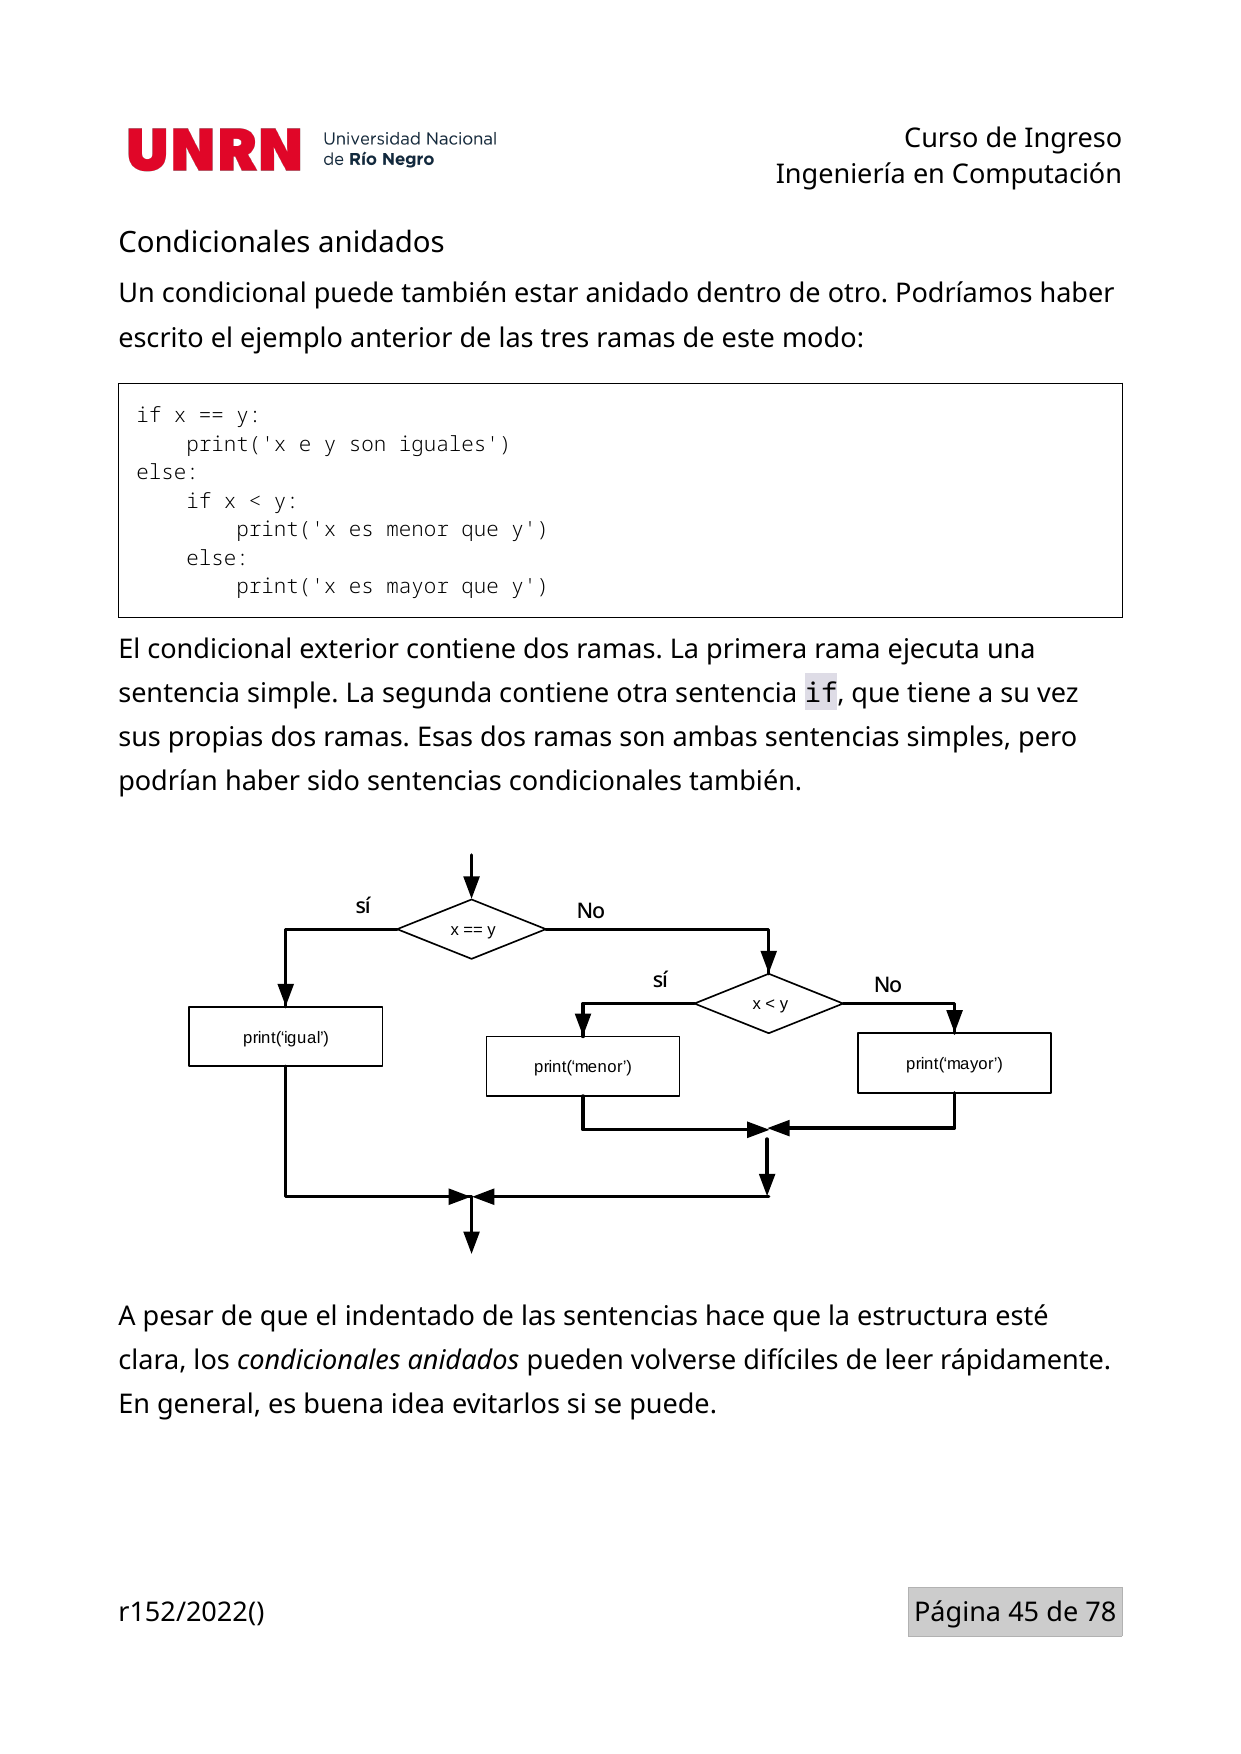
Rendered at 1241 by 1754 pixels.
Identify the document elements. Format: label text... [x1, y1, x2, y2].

text El condicional exterior contiene dos ramas. La primera rama ejecuta una sentencia simple. La segunda contiene otra sentencia if, que tiene a su vez sus propias dos ramas. Esas dos ramas son ambas sentencias simples, pero podrían haber sido sentencias condicionales también. [118, 629, 1122, 798]
text Un condicional puede también estar anidado dentro de otro. Podríamos haber escrito el ejemplo anterior de las tres ramas de este modo: [118, 274, 1122, 355]
text else: [119, 439, 1122, 468]
text if x < y: [119, 468, 1122, 496]
picture [118, 118, 505, 180]
text print('x es mayor que y') [119, 553, 1122, 617]
text A pesar de que el indentado de las sentencias hace que la estructura esté clara, los condicionales anidados pueden volverse difíciles de leer rápidamente. En general, es buena idea evitarlos si se puede. [118, 820, 1122, 1421]
text print('x e y son iguales') [119, 411, 1122, 439]
text print('x es menor que y') [119, 496, 1122, 525]
subtitle Condicionales anidados [118, 221, 1122, 261]
text else: [119, 525, 1122, 553]
text if x == y: [119, 384, 1122, 411]
